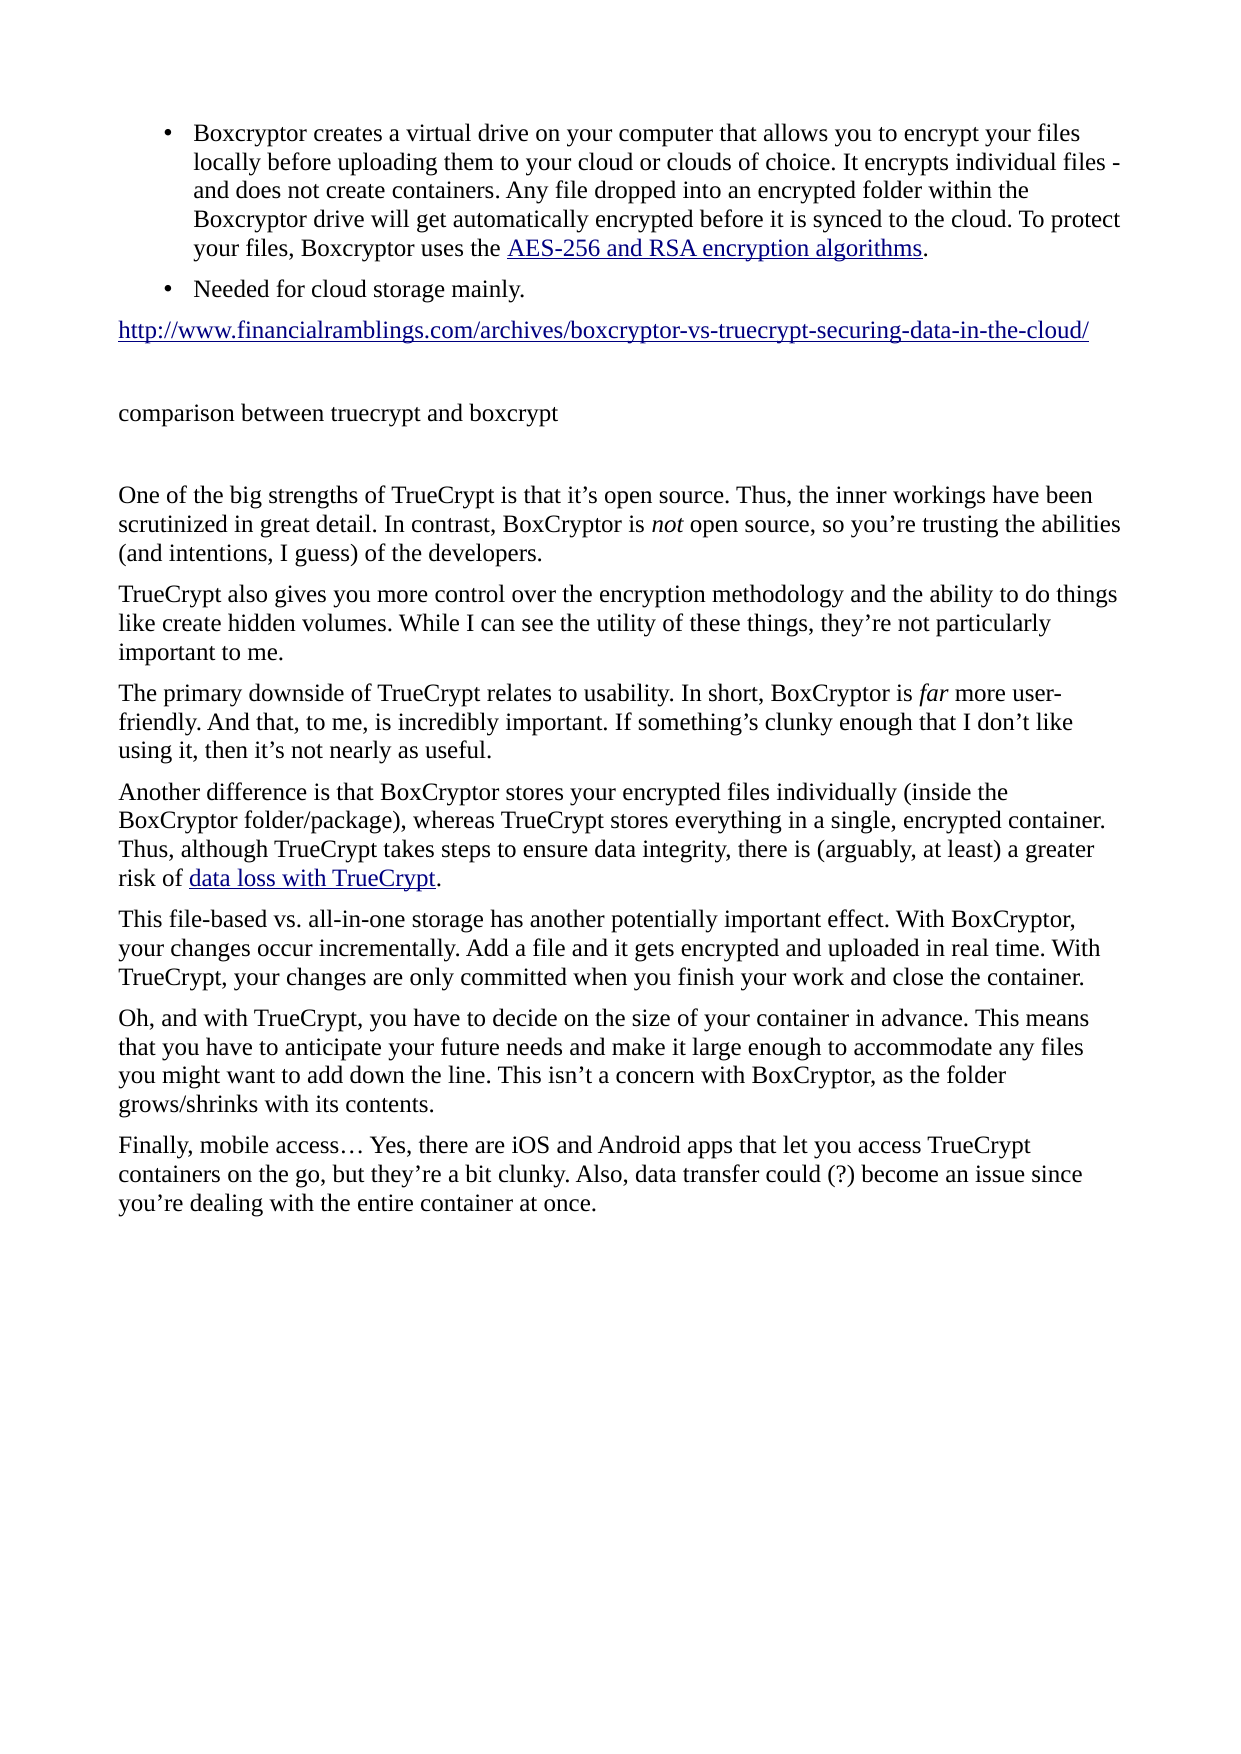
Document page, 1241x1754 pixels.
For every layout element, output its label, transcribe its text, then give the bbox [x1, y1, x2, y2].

text Another difference is that BoxCryptor stores your encrypted files individually (inside the BoxCryptor folder/package), whereas TrueCrypt stores everything in a single, encrypted container. Thus, although TrueCrypt takes steps to ensure data integrity, there is (arguably, at least) a greater risk of data loss with TrueCrypt. [118, 777, 1122, 892]
text Oh, and with TrueCrypt, you have to decide on the size of your container in advance. This means that you have to anticipate your future needs and make it large enough to accommodate any files you might want to add down the line. This isn’t a concern with BoxCryptor, as the folder grows/shrinks with its contents. [118, 1003, 1122, 1118]
text TrueCrypt also gives you more control over the encryption methodology and the ability to do things like create hidden volumes. While I can see the utility of these things, they’re not particularly important to me. [118, 579, 1122, 666]
text This file-based vs. all-in-one storage has another potentially important effect. With BoxCryptor, your changes occur incrementally. Add a file and it gets encrypted and uploaded in real time. With TrueCrypt, your changes are only committed when you finish your work and close the container. [118, 904, 1122, 991]
list Boxcryptor creates a virtual drive on your computer that allows you to encrypt your files locally before uploading them to your cloud or clouds of choice. It encrypts individual files - and does not create containers. Any file dropped into an encrypted folder within the Boxcryptor drive will get automatically encrypted before it is synced to the cloud. To protect your files, Boxcryptor uses the AES-256 and RSA encryption algorithms. [164, 118, 1122, 262]
text The primary downside of TrueCrypt relates to usability. In short, BoxCryptor is far more user-friendly. And that, to me, is incredibly important. If something’s clunky enough that I don’t like using it, then it’s not nearly as useful. [118, 678, 1122, 764]
text comparison between truecrypt and boxcrypt [118, 398, 1122, 427]
text One of the big strengths of TrueCrypt is that it’s open source. Thus, the inner workings have been scrutinized in great detail. In contrast, BoxCryptor is not open source, so you’re trusting the abilities (and intentions, I guess) of the developers. [118, 481, 1122, 567]
list Needed for cloud storage mainly. [164, 274, 1122, 303]
text http://www.financialramblings.com/archives/boxcryptor-vs-truecrypt-securing-data-in-the-cloud/ [118, 316, 1122, 344]
text Finally, mobile access… Yes, there are iOS and Android apps that let you access TrueCrypt containers on the go, but they’re a bit clunky. Also, data transfer could (?) become an issue since you’re dealing with the entire container at once. [118, 1131, 1122, 1217]
